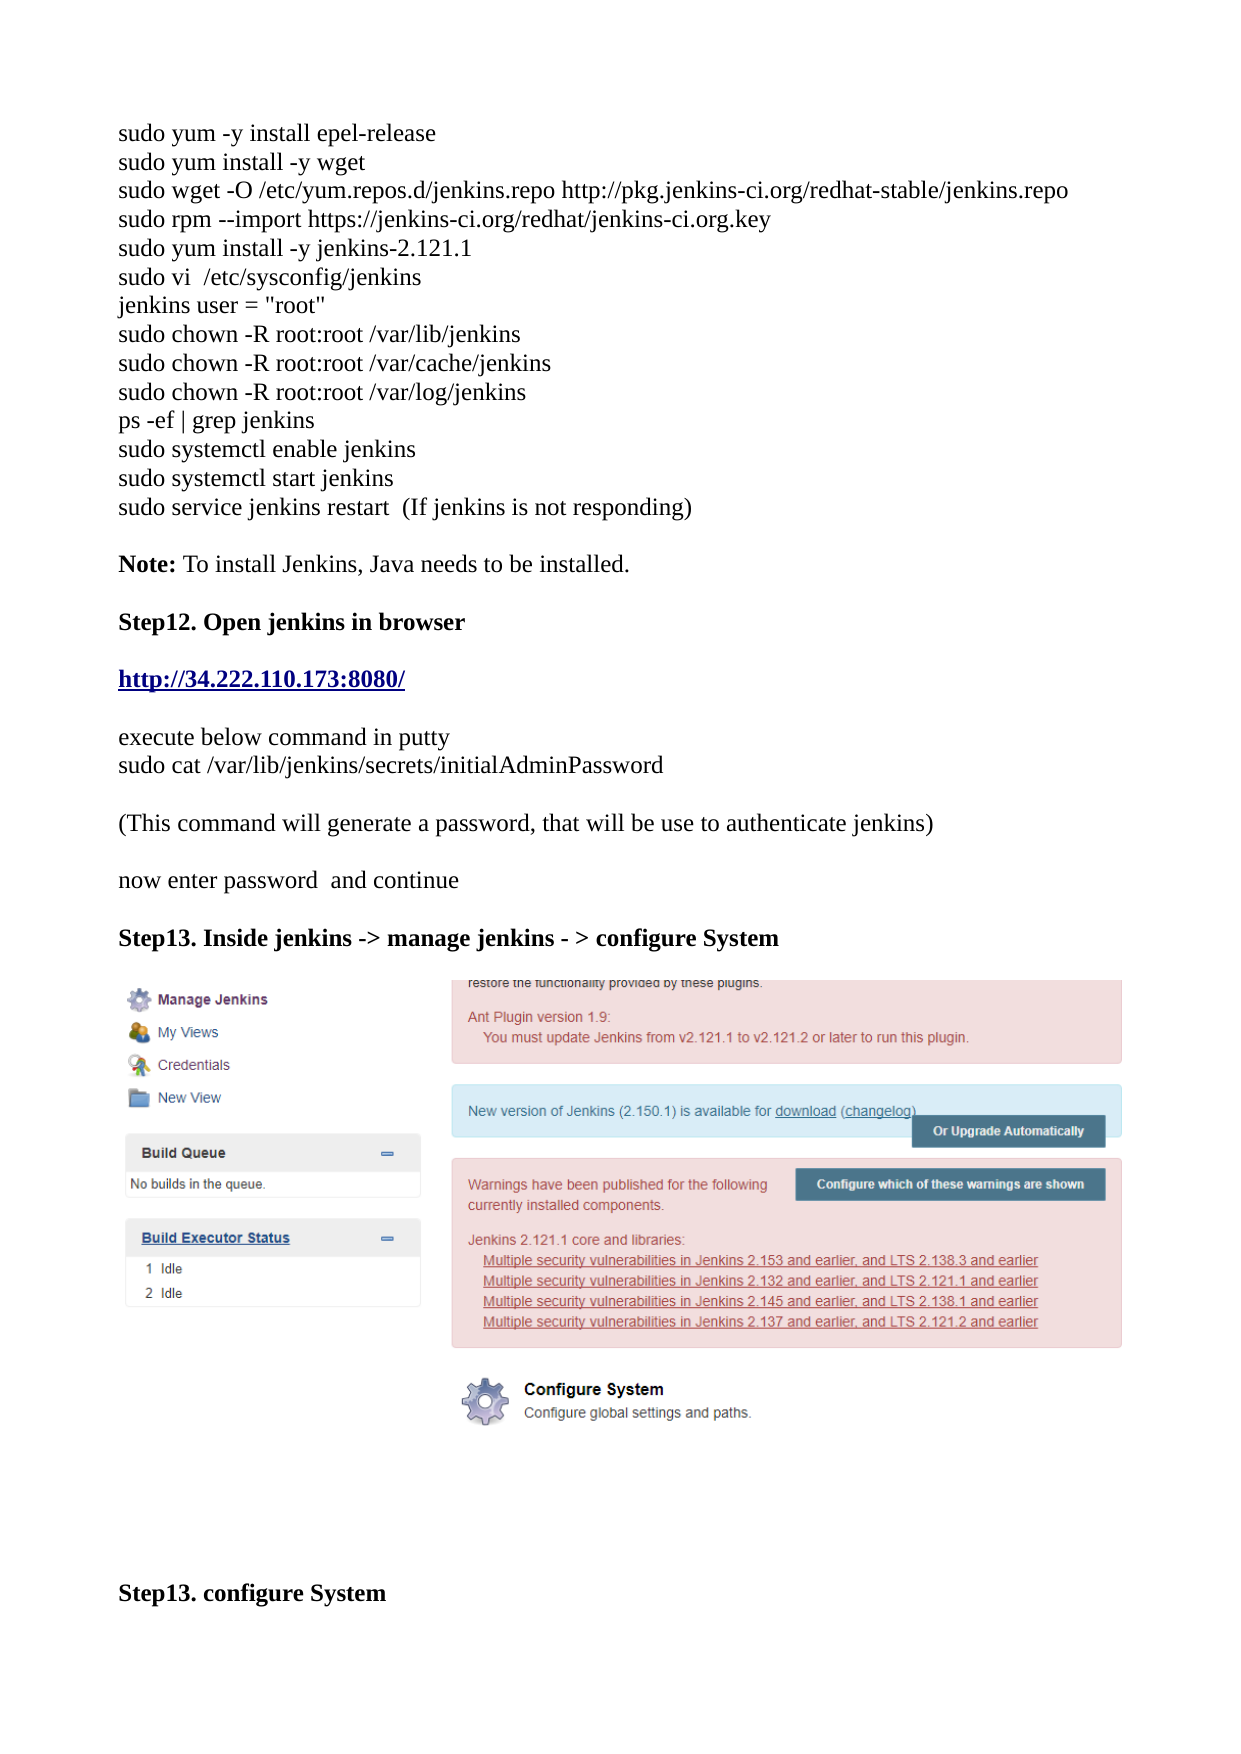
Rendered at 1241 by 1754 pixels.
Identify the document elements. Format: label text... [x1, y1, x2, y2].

text now enter password and continue [118, 866, 1122, 894]
text ps -ef | grep jenkins [118, 406, 1122, 434]
text sudo yum install -y jenkins-2.121.1 [118, 233, 1122, 262]
text Step13. configure System [118, 1578, 1122, 1607]
text sudo wget -O /etc/yum.repos.d/jenkins.repo http://pkg.jenkins-ci.org/redhat-stable/jenkins.repo [118, 176, 1122, 204]
text jenkins user = "root" [118, 291, 1122, 319]
text (This command will generate a password, that will be use to authenticate jenkins) [118, 808, 1122, 837]
text sudo chown -R root:root /var/log/jenkins [118, 377, 1122, 406]
picture [118, 980, 1122, 1435]
text sudo yum -y install epel-release [118, 118, 1122, 147]
text sudo chown -R root:root /var/cache/jenkins [118, 348, 1122, 377]
text sudo chown -R root:root /var/lib/jenkins [118, 319, 1122, 348]
text sudo rpm --import https://jenkins-ci.org/redhat/jenkins-ci.org.key [118, 204, 1122, 233]
text sudo systemctl enable jenkins [118, 434, 1122, 463]
text sudo systemctl start jenkins [118, 463, 1122, 492]
text sudo cat /var/lib/jenkins/secrets/initialAdminPassword [118, 751, 1122, 779]
text sudo yum install -y wget [118, 147, 1122, 176]
text Note: To install Jenkins, Java needs to be installed. [118, 549, 1122, 578]
text sudo vi /etc/sysconfig/jenkins [118, 262, 1122, 291]
text Step13. Inside jenkins -> manage jenkins - > configure System [118, 923, 1122, 952]
text http://34.222.110.173:8080/ [118, 664, 1122, 693]
text execute below command in putty [118, 722, 1122, 751]
text Step12. Open jenkins in browser [118, 607, 1122, 636]
text sudo service jenkins restart (If jenkins is not responding) [118, 492, 1122, 521]
